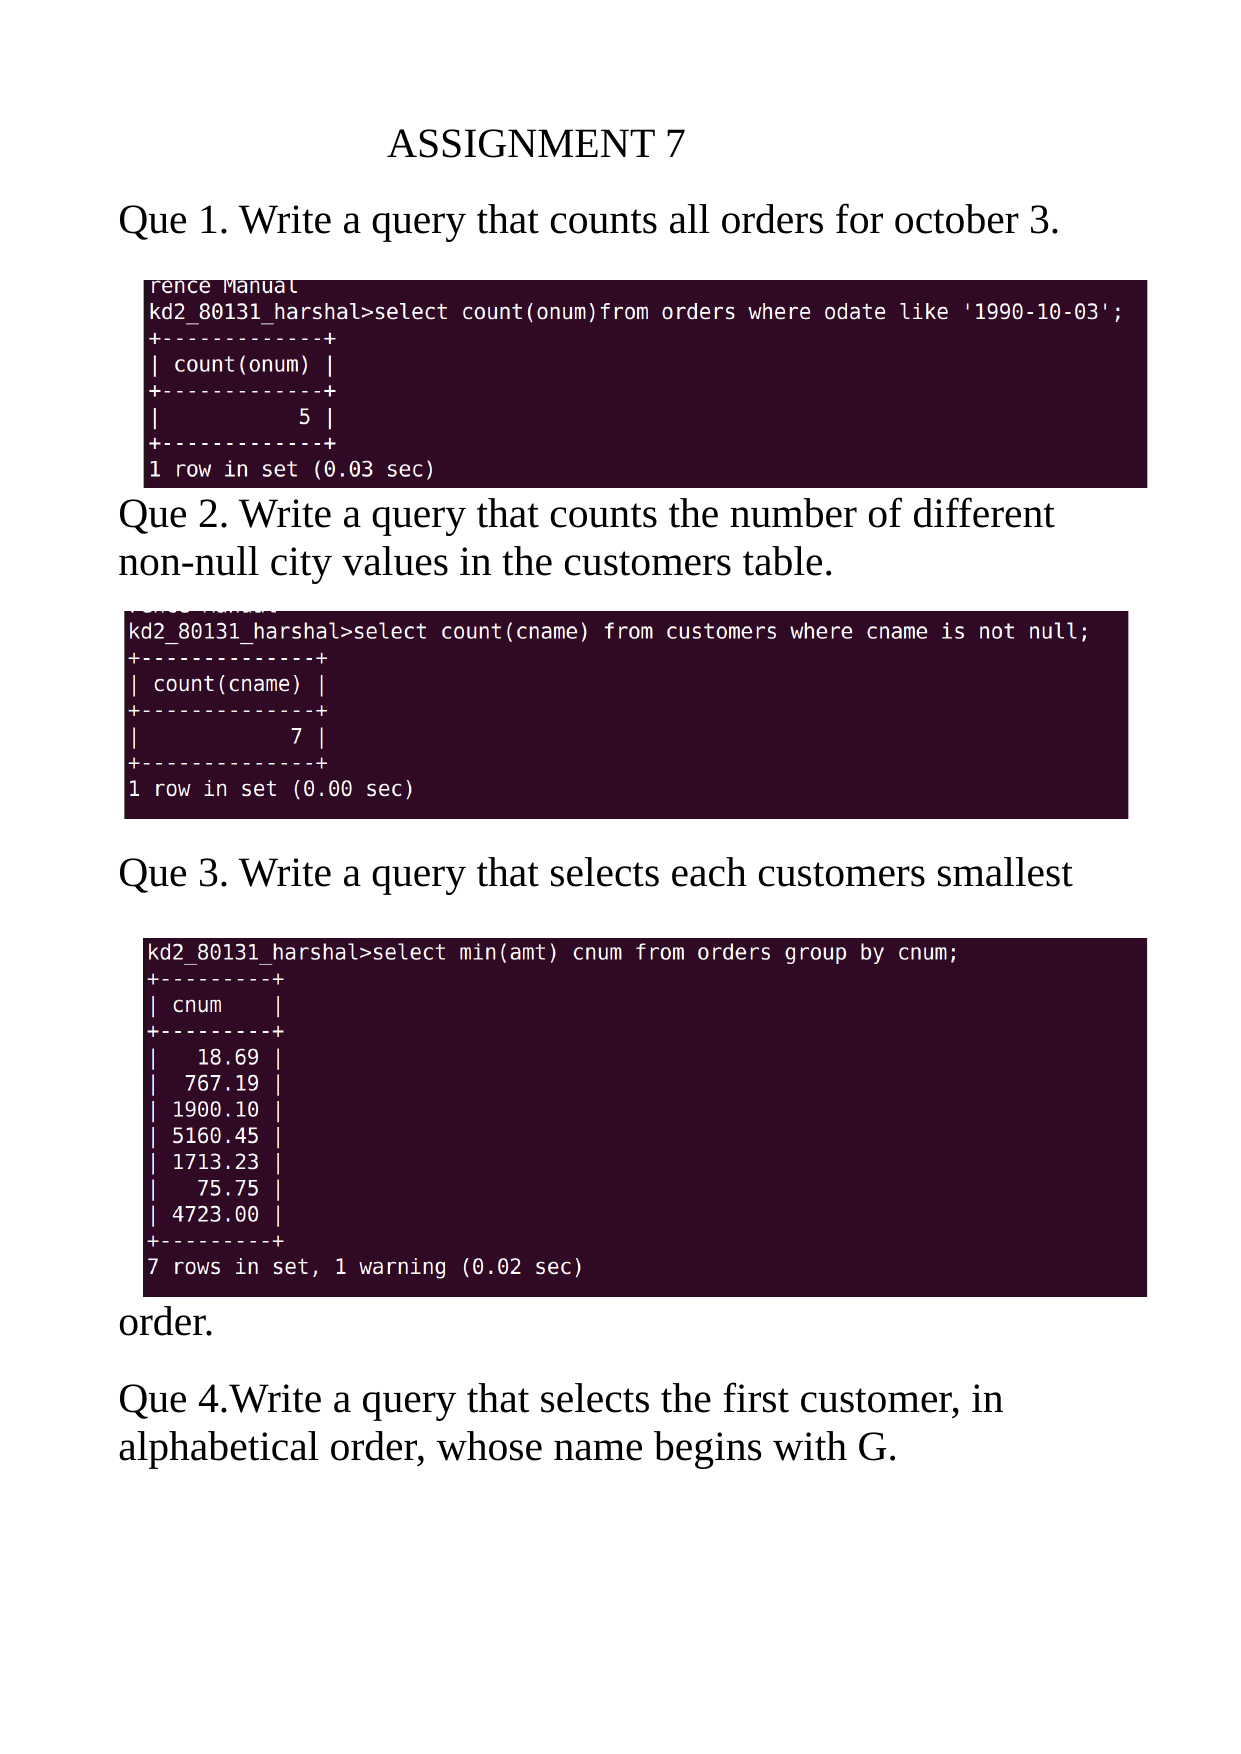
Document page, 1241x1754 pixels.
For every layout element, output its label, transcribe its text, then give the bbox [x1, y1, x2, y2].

text Que 2. Write a query that counts the number of different non-null city values in the customers table. [118, 271, 1122, 584]
picture [143, 280, 1148, 488]
text ASSIGNMENT 7 [118, 118, 1122, 166]
picture [124, 611, 1129, 819]
text Que 1. Write a query that counts all orders for october 3. [118, 195, 1122, 243]
text Que 3. Write a query that selects each customers smallest order. [118, 847, 1122, 1345]
text Que 4.Write a query that selects the first customer, in alphabetical order, whose name begins with G. [118, 1373, 1122, 1469]
picture [143, 938, 1148, 1297]
